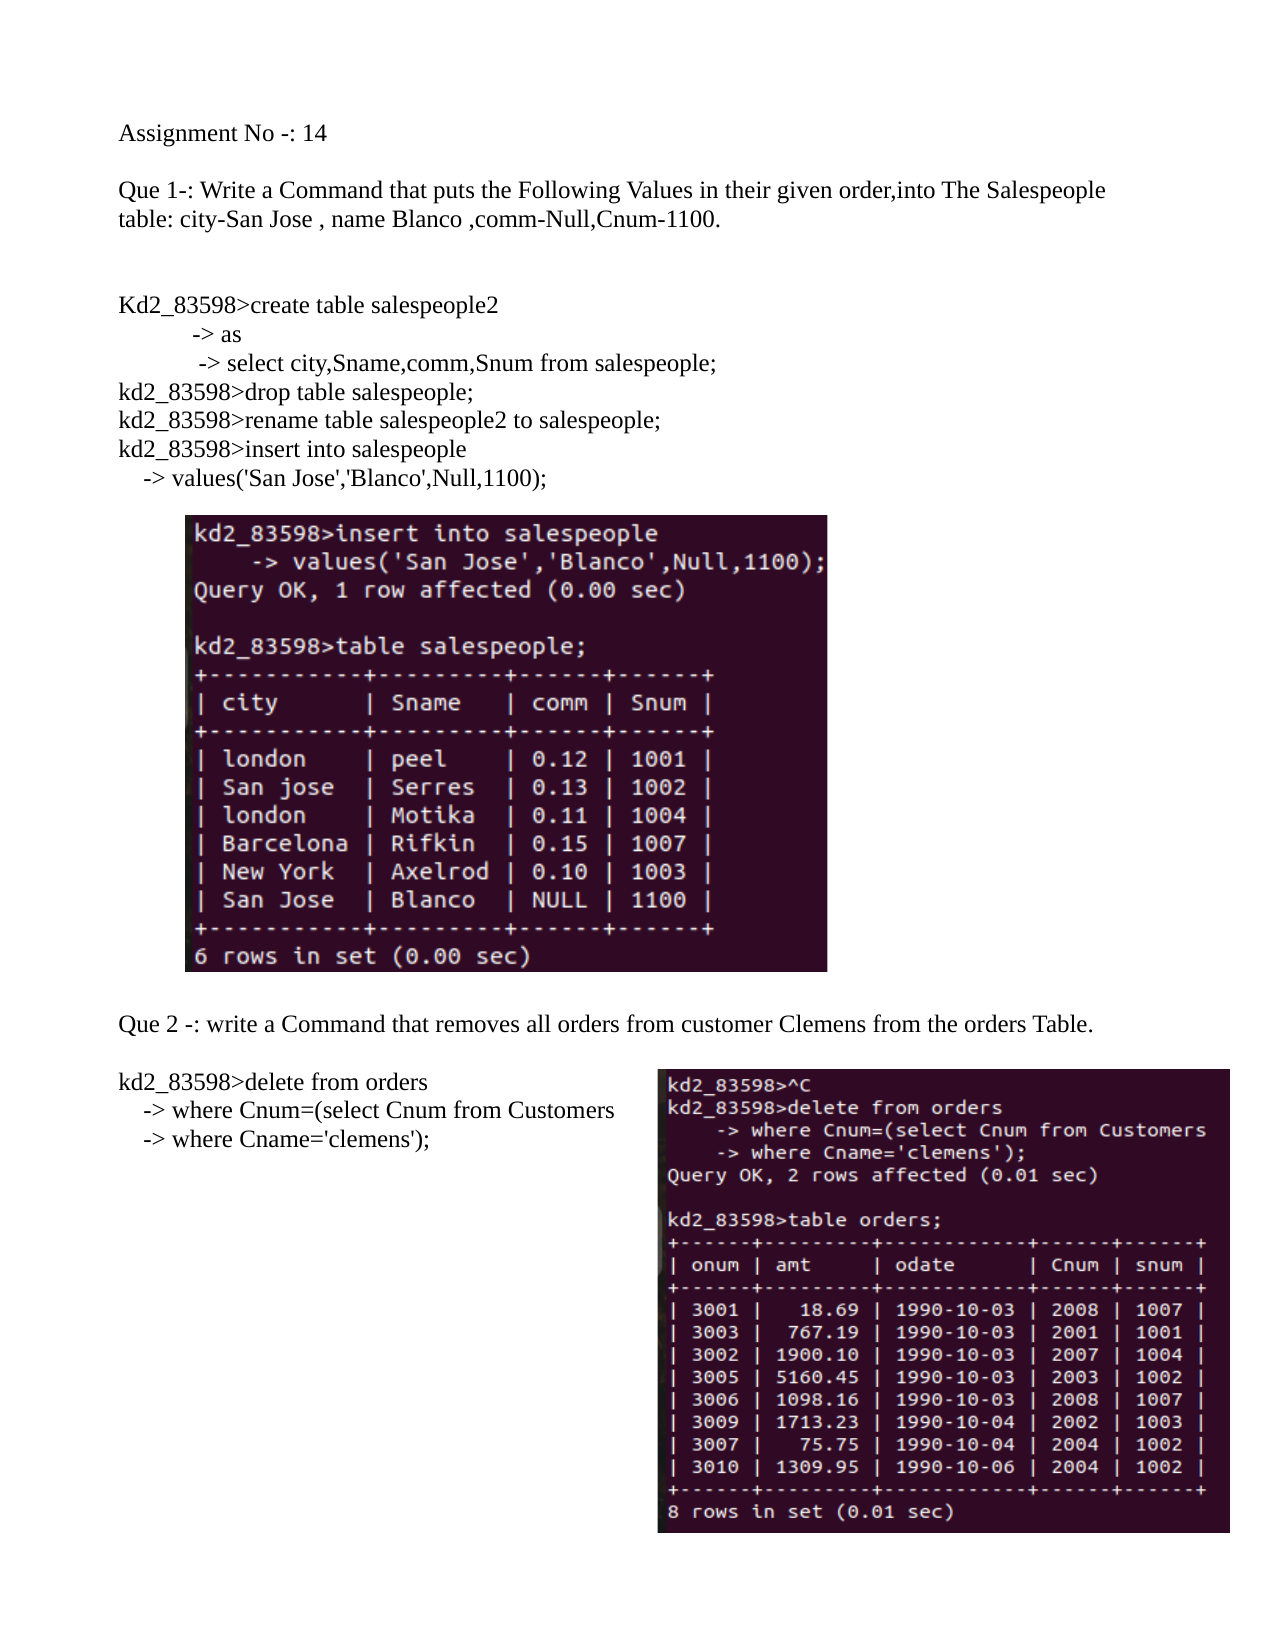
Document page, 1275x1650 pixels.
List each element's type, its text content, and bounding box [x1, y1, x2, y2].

text kd2_83598>insert into salespeople [118, 434, 1157, 463]
text -> select city,Sname,comm,Snum from salespeople; [118, 348, 1157, 377]
text -> where Cnum=(select Cnum from Customers [118, 1096, 657, 1124]
text -> as [118, 319, 1157, 348]
text Que 1-: Write a Command that puts the Following Values in their given order,into The Salespeople table: city-San Jose , name Blanco ,comm-Null,Cnum-1100. [118, 176, 1157, 233]
text Que 2 -: write a Command that removes all orders from customer Clemens from the orders Table. [118, 1009, 1157, 1038]
text -> where Cname='clemens'); [118, 1124, 657, 1153]
text Assignment No -: 14 [118, 118, 1157, 147]
text kd2_83598>drop table salespeople; [118, 377, 1157, 406]
picture [657, 1069, 1230, 1533]
text Kd2_83598>create table salespeople2 [118, 291, 1157, 319]
text -> values('San Jose','Blanco',Null,1100); [118, 463, 1157, 492]
text kd2_83598>rename table salespeople2 to salespeople; [118, 406, 1157, 434]
text kd2_83598>delete from orders [118, 1067, 1157, 1096]
picture [185, 515, 828, 972]
